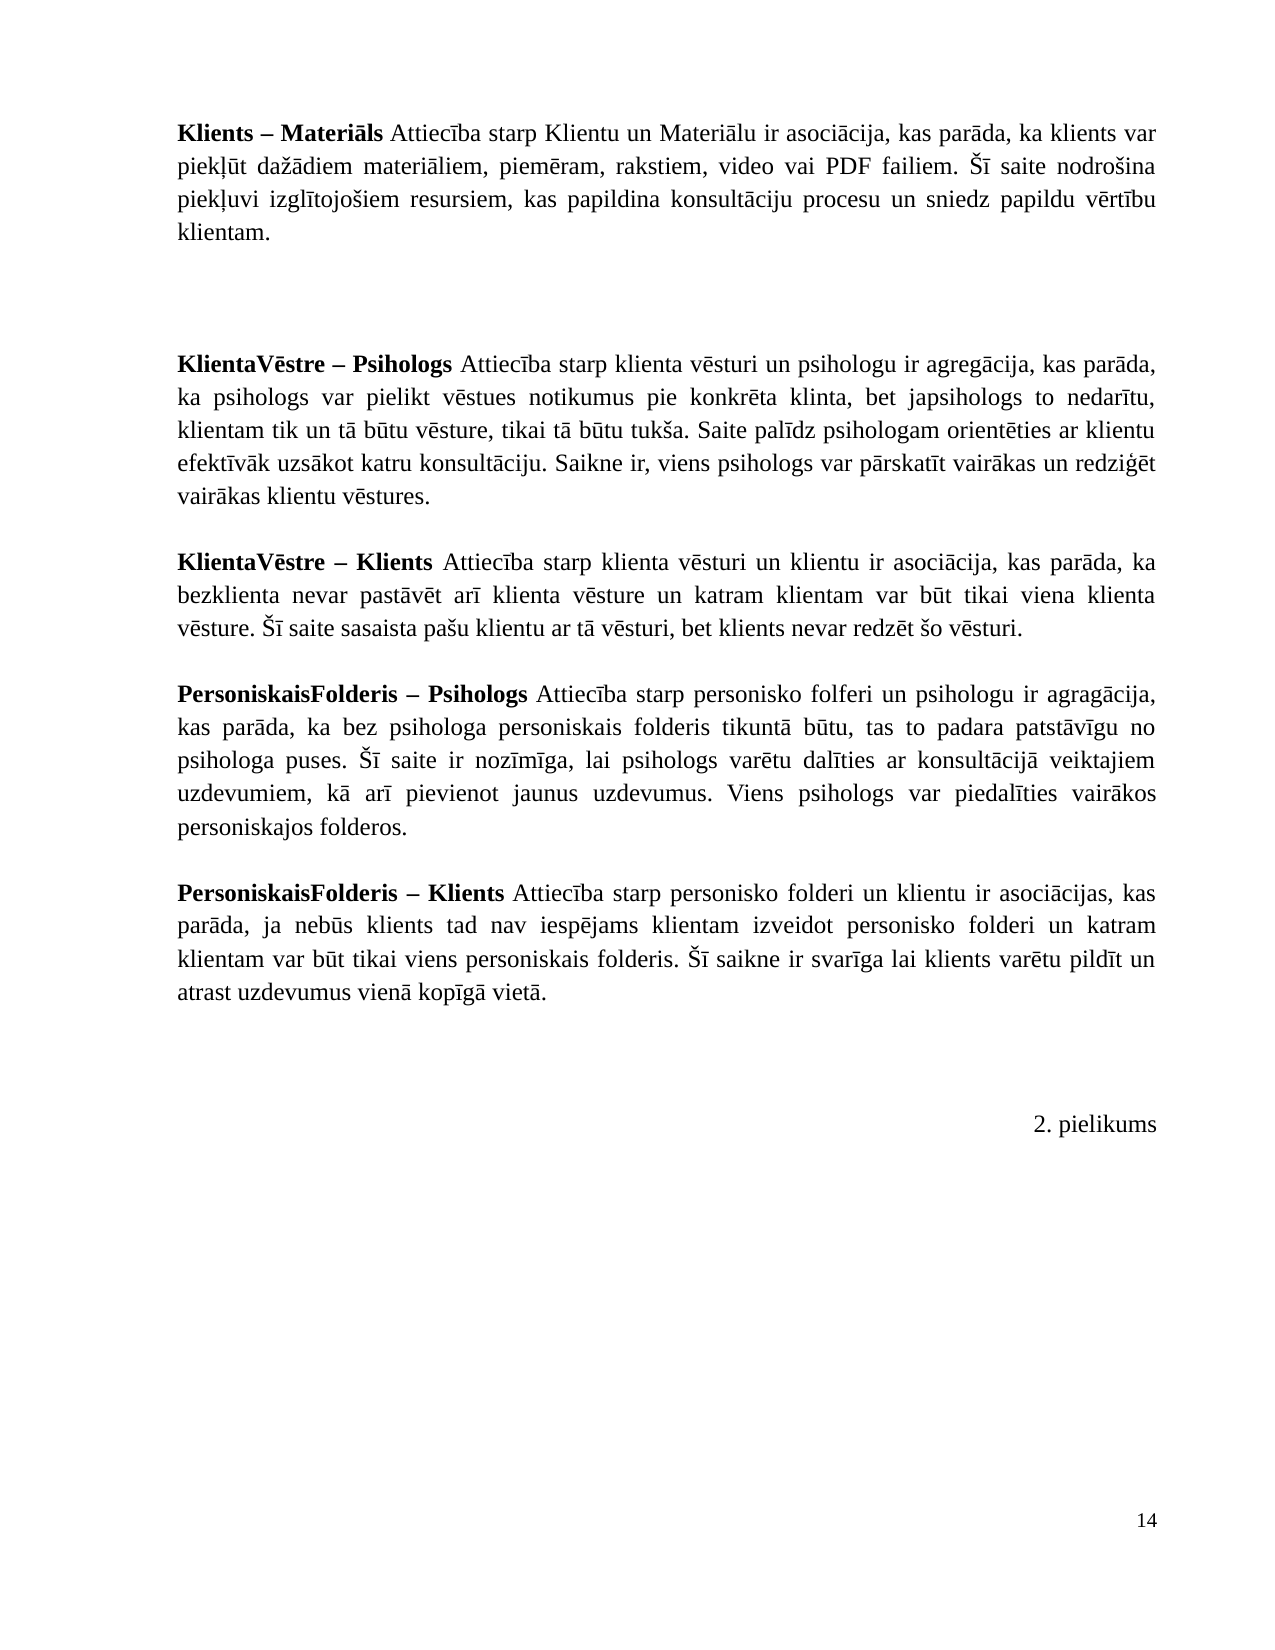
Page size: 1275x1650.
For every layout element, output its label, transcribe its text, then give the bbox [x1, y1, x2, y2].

text PersoniskaisFolderis – Psihologs Attiecība starp personisko folferi un psihologu ir agragācija, kas parāda, ka bez psihologa personiskais folderis tikuntā būtu, tas to padara patstāvīgu no psihologa puses. Šī saite ir nozīmīga, lai psihologs varētu dalīties ar konsultācijā veiktajiem uzdevumiem, kā arī pievienot jaunus uzdevumus. Viens psihologs var piedalīties vairākos personiskajos folderos. [177, 661, 1157, 840]
text Klients – Materiāls Attiecība starp Klientu un Materiālu ir asociācija, kas parāda, ka klients var piekļūt dažādiem materiāliem, piemēram, rakstiem, video vai PDF failiem. Šī saite nodrošina piekļuvi izglītojošiem resursiem, kas papildina konsultāciju procesu un sniedz papildu vērtību klientam. [177, 118, 1157, 246]
text KlientaVēstre – Psihologs Attiecība starp klienta vēsturi un psihologu ir agregācija, kas parāda, ka psihologs var pielikt vēstues notikumus pie konkrēta klinta, bet japsihologs to nedarītu, klientam tik un tā būtu vēsture, tikai tā būtu tukša. Saite palīdz psihologam orientēties ar klientu efektīvāk uzsākot katru konsultāciju. Saikne ir, viens psihologs var pārskatīt vairākas un redziģēt vairākas klientu vēstures. [177, 331, 1157, 510]
text PersoniskaisFolderis – Klients Attiecība starp personisko folderi un klientu ir asociācijas, kas parāda, ja nebūs klients tad nav iespējams klientam izveidot personisko folderi un katram klientam var būt tikai viens personiskais folderis. Šī saikne ir svarīga lai klients varētu pildīt un atrast uzdevumus vienā kopīgā vietā. [177, 859, 1157, 1005]
text KlientaVēstre – Klients Attiecība starp klienta vēsturi un klientu ir asociācija, kas parāda, ka bezklienta nevar pastāvēt arī klienta vēsture un katram klientam var būt tikai viena klienta vēsture. Šī saite sasaista pašu klientu ar tā vēsturi, bet klients nevar redzēt šo vēsturi. [177, 529, 1157, 642]
text 2. pielikums [177, 1090, 1157, 1137]
